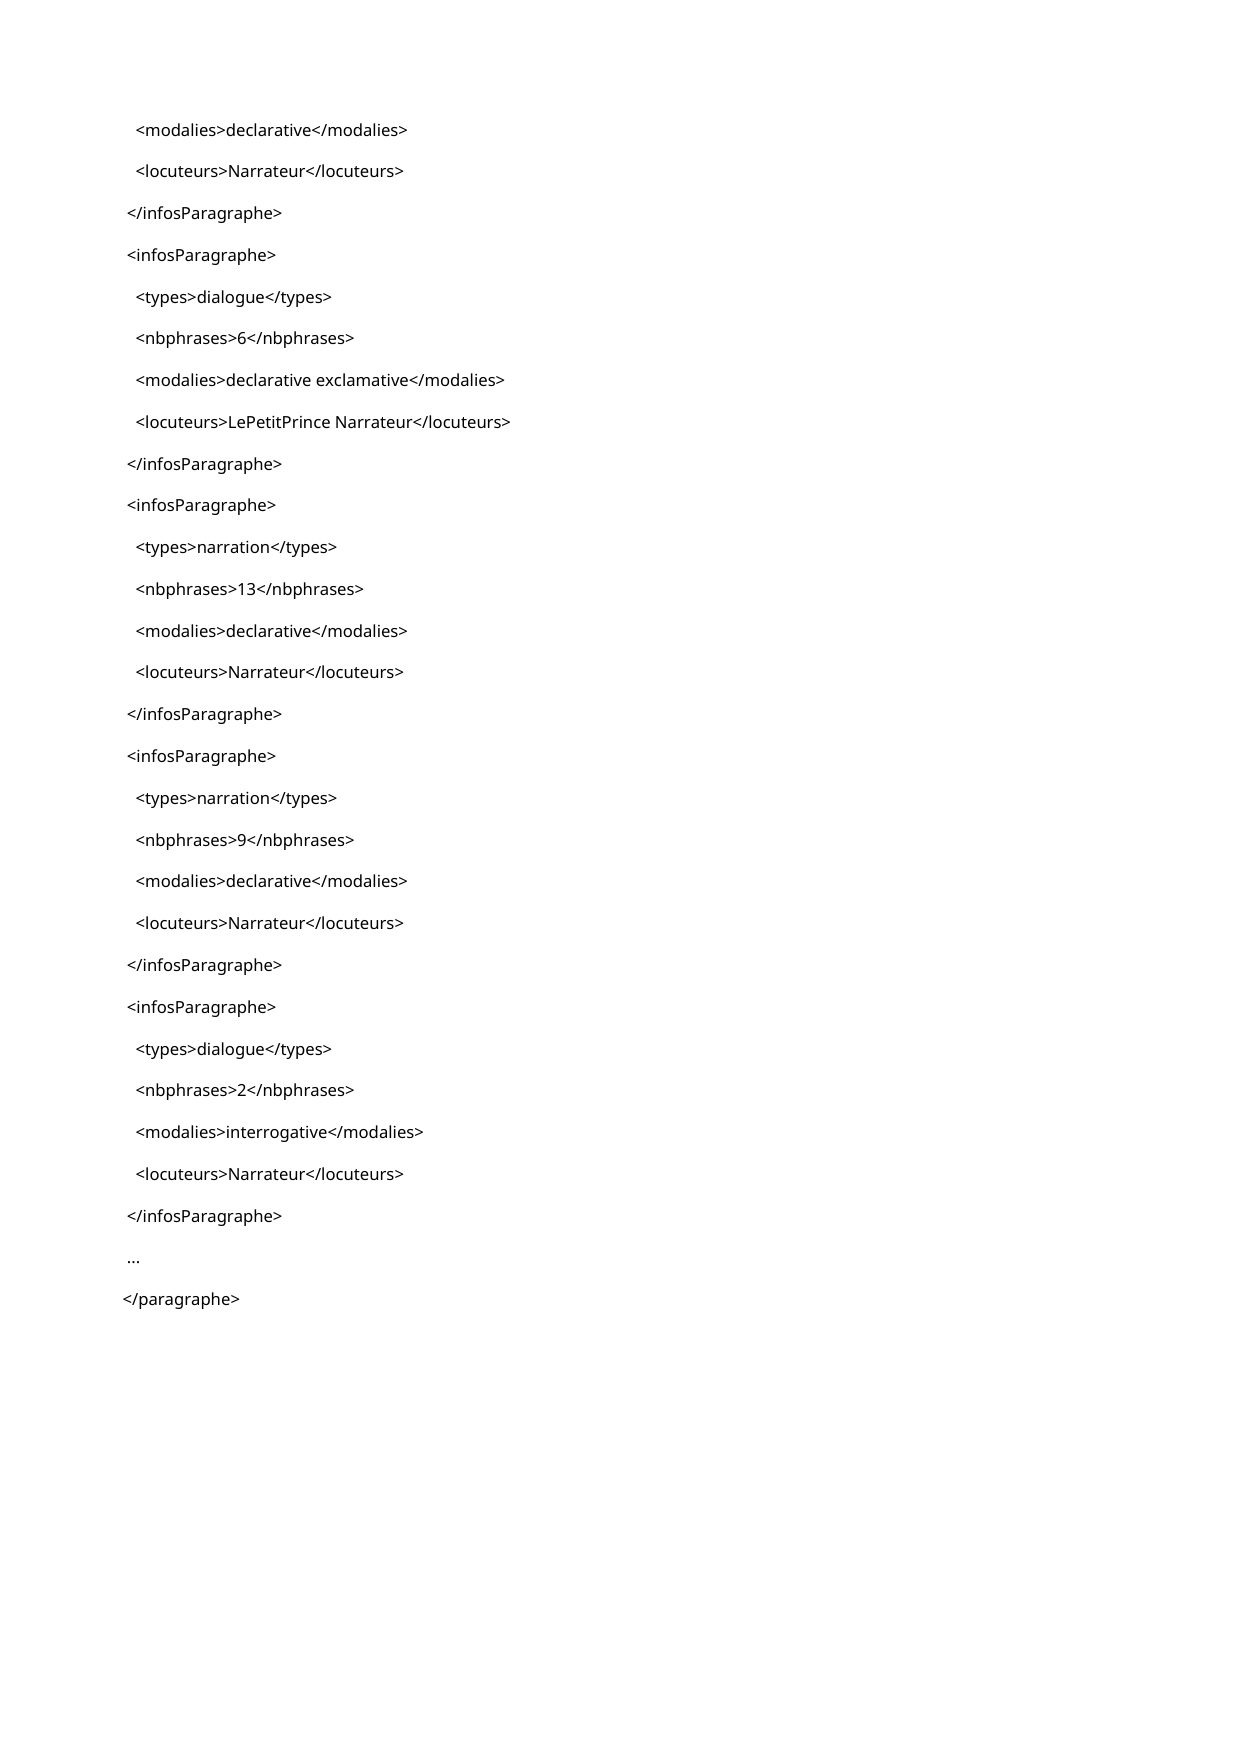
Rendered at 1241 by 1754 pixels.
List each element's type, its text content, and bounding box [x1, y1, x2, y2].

text <nbphrases>6</nbphrases> [118, 327, 1122, 350]
text <types>dialogue</types> [118, 1037, 1122, 1060]
text </infosParagraphe> [118, 703, 1122, 726]
text <modalies>declarative exclamative</modalies> [118, 369, 1122, 391]
text <infosParagraphe> [118, 243, 1122, 266]
text <nbphrases>2</nbphrases> [118, 1079, 1122, 1102]
text <modalies>declarative</modalies> [118, 619, 1122, 642]
text </infosParagraphe> [118, 953, 1122, 976]
text <types>narration</types> [118, 786, 1122, 809]
text </infosParagraphe> [118, 452, 1122, 475]
text <nbphrases>9</nbphrases> [118, 828, 1122, 851]
text <types>dialogue</types> [118, 285, 1122, 308]
text <locuteurs>Narrateur</locuteurs> [118, 160, 1122, 183]
text </paragraphe> [118, 1288, 1122, 1310]
text <infosParagraphe> [118, 995, 1122, 1018]
text <types>narration</types> [118, 536, 1122, 558]
text <modalies>declarative</modalies> [118, 118, 1122, 141]
text <infosParagraphe> [118, 745, 1122, 767]
text <nbphrases>13</nbphrases> [118, 578, 1122, 600]
text ... [118, 1246, 1122, 1269]
text <locuteurs>Narrateur</locuteurs> [118, 1162, 1122, 1185]
text <locuteurs>Narrateur</locuteurs> [118, 661, 1122, 684]
text <locuteurs>Narrateur</locuteurs> [118, 912, 1122, 934]
text </infosParagraphe> [118, 202, 1122, 224]
text <infosParagraphe> [118, 494, 1122, 517]
text </infosParagraphe> [118, 1204, 1122, 1227]
text <modalies>interrogative</modalies> [118, 1121, 1122, 1143]
text <modalies>declarative</modalies> [118, 870, 1122, 893]
text <locuteurs>LePetitPrince Narrateur</locuteurs> [118, 411, 1122, 433]
